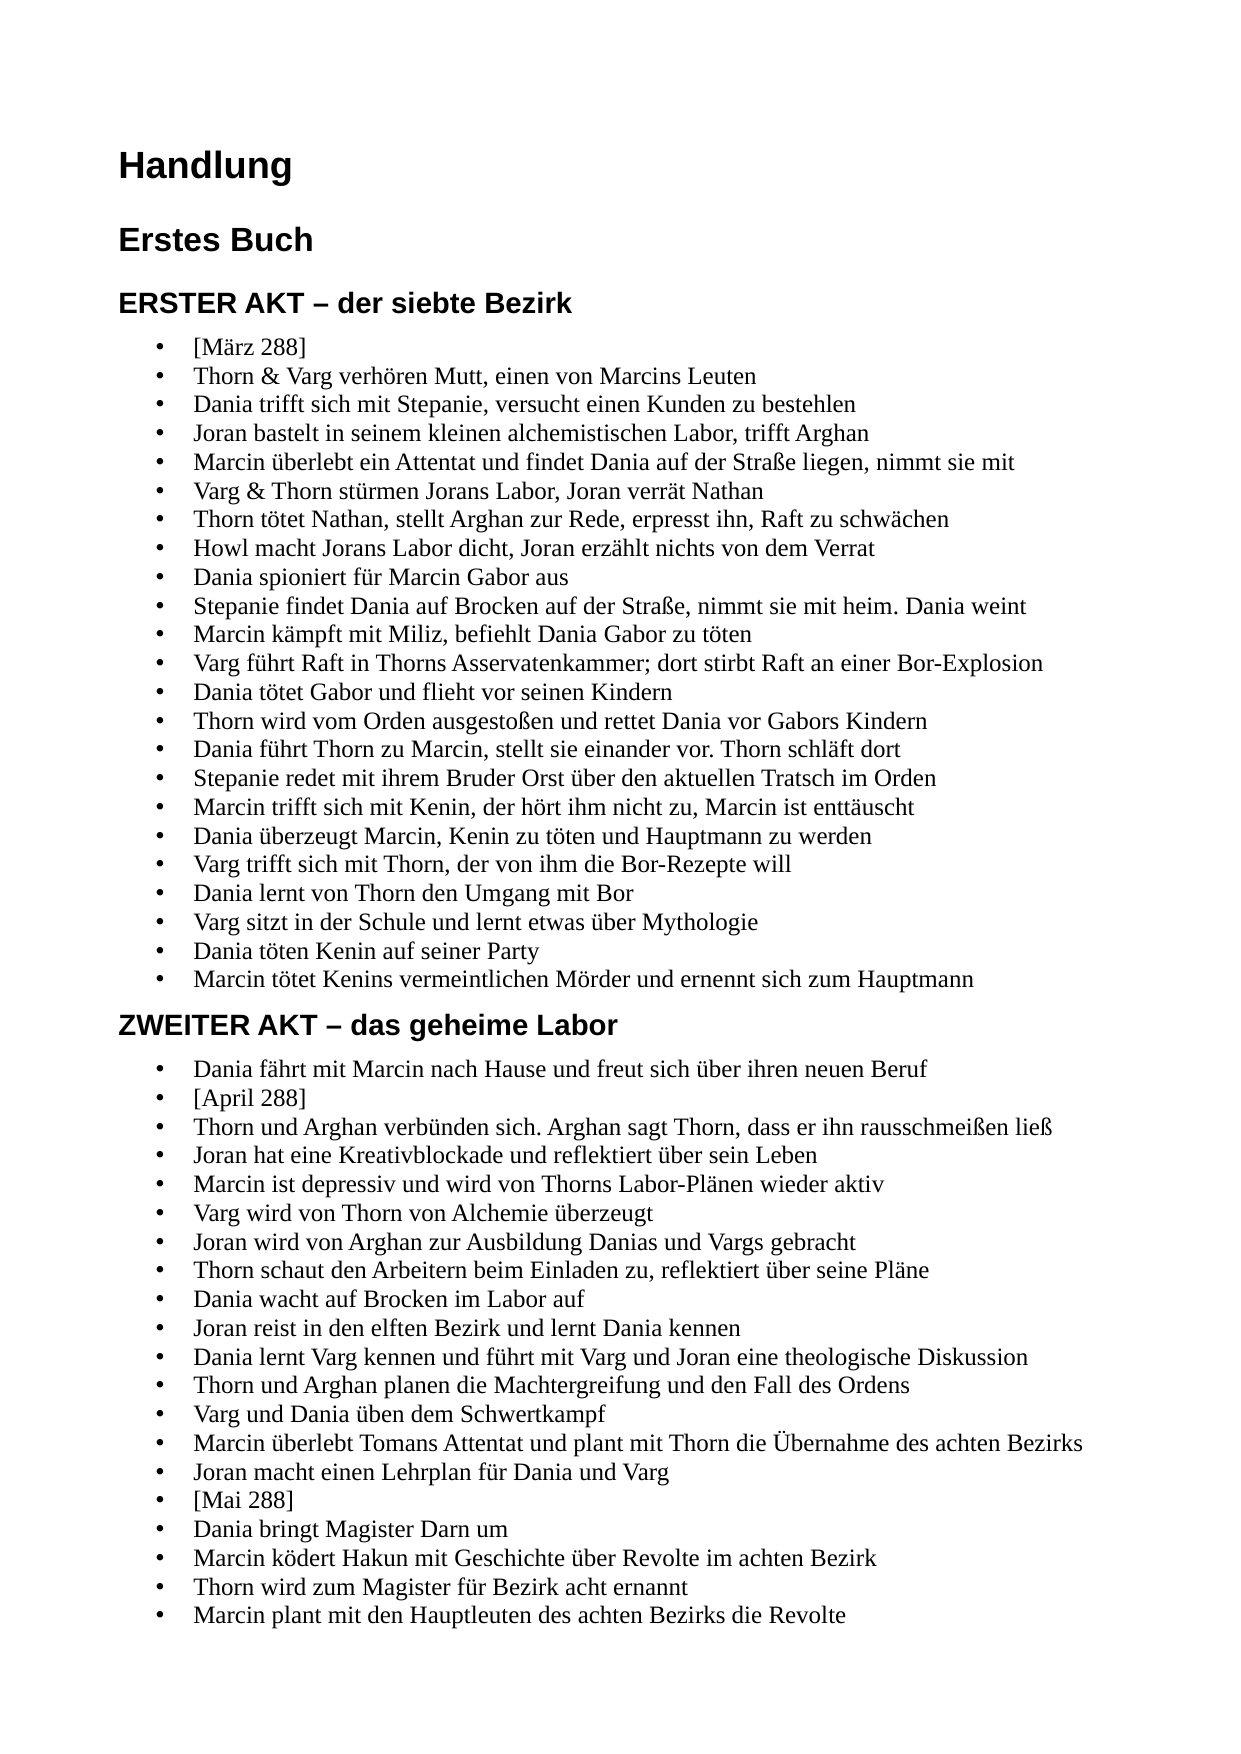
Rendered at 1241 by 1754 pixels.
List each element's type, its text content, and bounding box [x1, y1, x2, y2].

list Dania trifft sich mit Stepanie, versucht einen Kunden zu bestehlen [156, 389, 1122, 418]
subtitle ERSTER AKT – der siebte Bezirk [118, 286, 1122, 319]
list Dania wacht auf Brocken im Labor auf [156, 1284, 1122, 1313]
list Dania fährt mit Marcin nach Hause und freut sich über ihren neuen Beruf [156, 1054, 1122, 1083]
list Joran wird von Arghan zur Ausbildung Danias und Vargs gebracht [156, 1227, 1122, 1255]
list Dania tötet Gabor und flieht vor seinen Kindern [156, 677, 1122, 706]
list Joran bastelt in seinem kleinen alchemistischen Labor, trifft Arghan [156, 418, 1122, 447]
subtitle Erstes Buch [118, 220, 1122, 259]
list Marcin plant mit den Hauptleuten des achten Bezirks die Revolte [156, 1600, 1122, 1629]
list Dania lernt Varg kennen und führt mit Varg und Joran eine theologische Diskussion [156, 1342, 1122, 1370]
list Thorn wird vom Orden ausgestoßen und rettet Dania vor Gabors Kindern [156, 706, 1122, 734]
list Marcin kämpft mit Miliz, befiehlt Dania Gabor zu töten [156, 619, 1122, 648]
list Joran macht einen Lehrplan für Dania und Varg [156, 1457, 1122, 1485]
list [Mai 288] [156, 1485, 1122, 1514]
list Thorn und Arghan planen die Machtergreifung und den Fall des Ordens [156, 1370, 1122, 1399]
list Thorn & Varg verhören Mutt, einen von Marcins Leuten [156, 361, 1122, 389]
list [März 288] [156, 332, 1122, 361]
list Dania bringt Magister Darn um [156, 1514, 1122, 1543]
list Dania spioniert für Marcin Gabor aus [156, 562, 1122, 591]
list Varg trifft sich mit Thorn, der von ihm die Bor-Rezepte will [156, 849, 1122, 878]
list Thorn tötet Nathan, stellt Arghan zur Rede, erpresst ihn, Raft zu schwächen [156, 504, 1122, 533]
list Marcin trifft sich mit Kenin, der hört ihm nicht zu, Marcin ist enttäuscht [156, 792, 1122, 821]
list Marcin tötet Kenins vermeintlichen Mörder und ernennt sich zum Hauptmann [156, 964, 1122, 993]
list Varg sitzt in der Schule und lernt etwas über Mythologie [156, 907, 1122, 936]
list Marcin überlebt Tomans Attentat und plant mit Thorn die Übernahme des achten Bezirks [156, 1428, 1122, 1457]
subtitle Handlung [118, 143, 1122, 187]
list Marcin ist depressiv und wird von Thorns Labor-Plänen wieder aktiv [156, 1169, 1122, 1198]
list Dania töten Kenin auf seiner Party [156, 936, 1122, 964]
list [April 288] [156, 1083, 1122, 1112]
list Joran hat eine Kreativblockade und reflektiert über sein Leben [156, 1140, 1122, 1169]
list Marcin überlebt ein Attentat und findet Dania auf der Straße liegen, nimmt sie mit [156, 447, 1122, 476]
list Dania führt Thorn zu Marcin, stellt sie einander vor. Thorn schläft dort [156, 734, 1122, 763]
list Stepanie findet Dania auf Brocken auf der Straße, nimmt sie mit heim. Dania weint [156, 591, 1122, 619]
list Stepanie redet mit ihrem Bruder Orst über den aktuellen Tratsch im Orden [156, 763, 1122, 792]
list Thorn schaut den Arbeitern beim Einladen zu, reflektiert über seine Pläne [156, 1255, 1122, 1284]
subtitle ZWEITER AKT – das geheime Labor [118, 1008, 1122, 1042]
list Thorn und Arghan verbünden sich. Arghan sagt Thorn, dass er ihn rausschmeißen ließ [156, 1112, 1122, 1140]
list Varg & Thorn stürmen Jorans Labor, Joran verrät Nathan [156, 476, 1122, 504]
list Varg und Dania üben dem Schwertkampf [156, 1399, 1122, 1428]
list Varg führt Raft in Thorns Asservatenkammer; dort stirbt Raft an einer Bor-Explosion [156, 648, 1122, 677]
list Marcin ködert Hakun mit Geschichte über Revolte im achten Bezirk [156, 1543, 1122, 1572]
list Joran reist in den elften Bezirk und lernt Dania kennen [156, 1313, 1122, 1342]
list Howl macht Jorans Labor dicht, Joran erzählt nichts von dem Verrat [156, 533, 1122, 562]
list Thorn wird zum Magister für Bezirk acht ernannt [156, 1572, 1122, 1600]
list Dania überzeugt Marcin, Kenin zu töten und Hauptmann zu werden [156, 821, 1122, 849]
list Dania lernt von Thorn den Umgang mit Bor [156, 878, 1122, 907]
list Varg wird von Thorn von Alchemie überzeugt [156, 1198, 1122, 1227]
